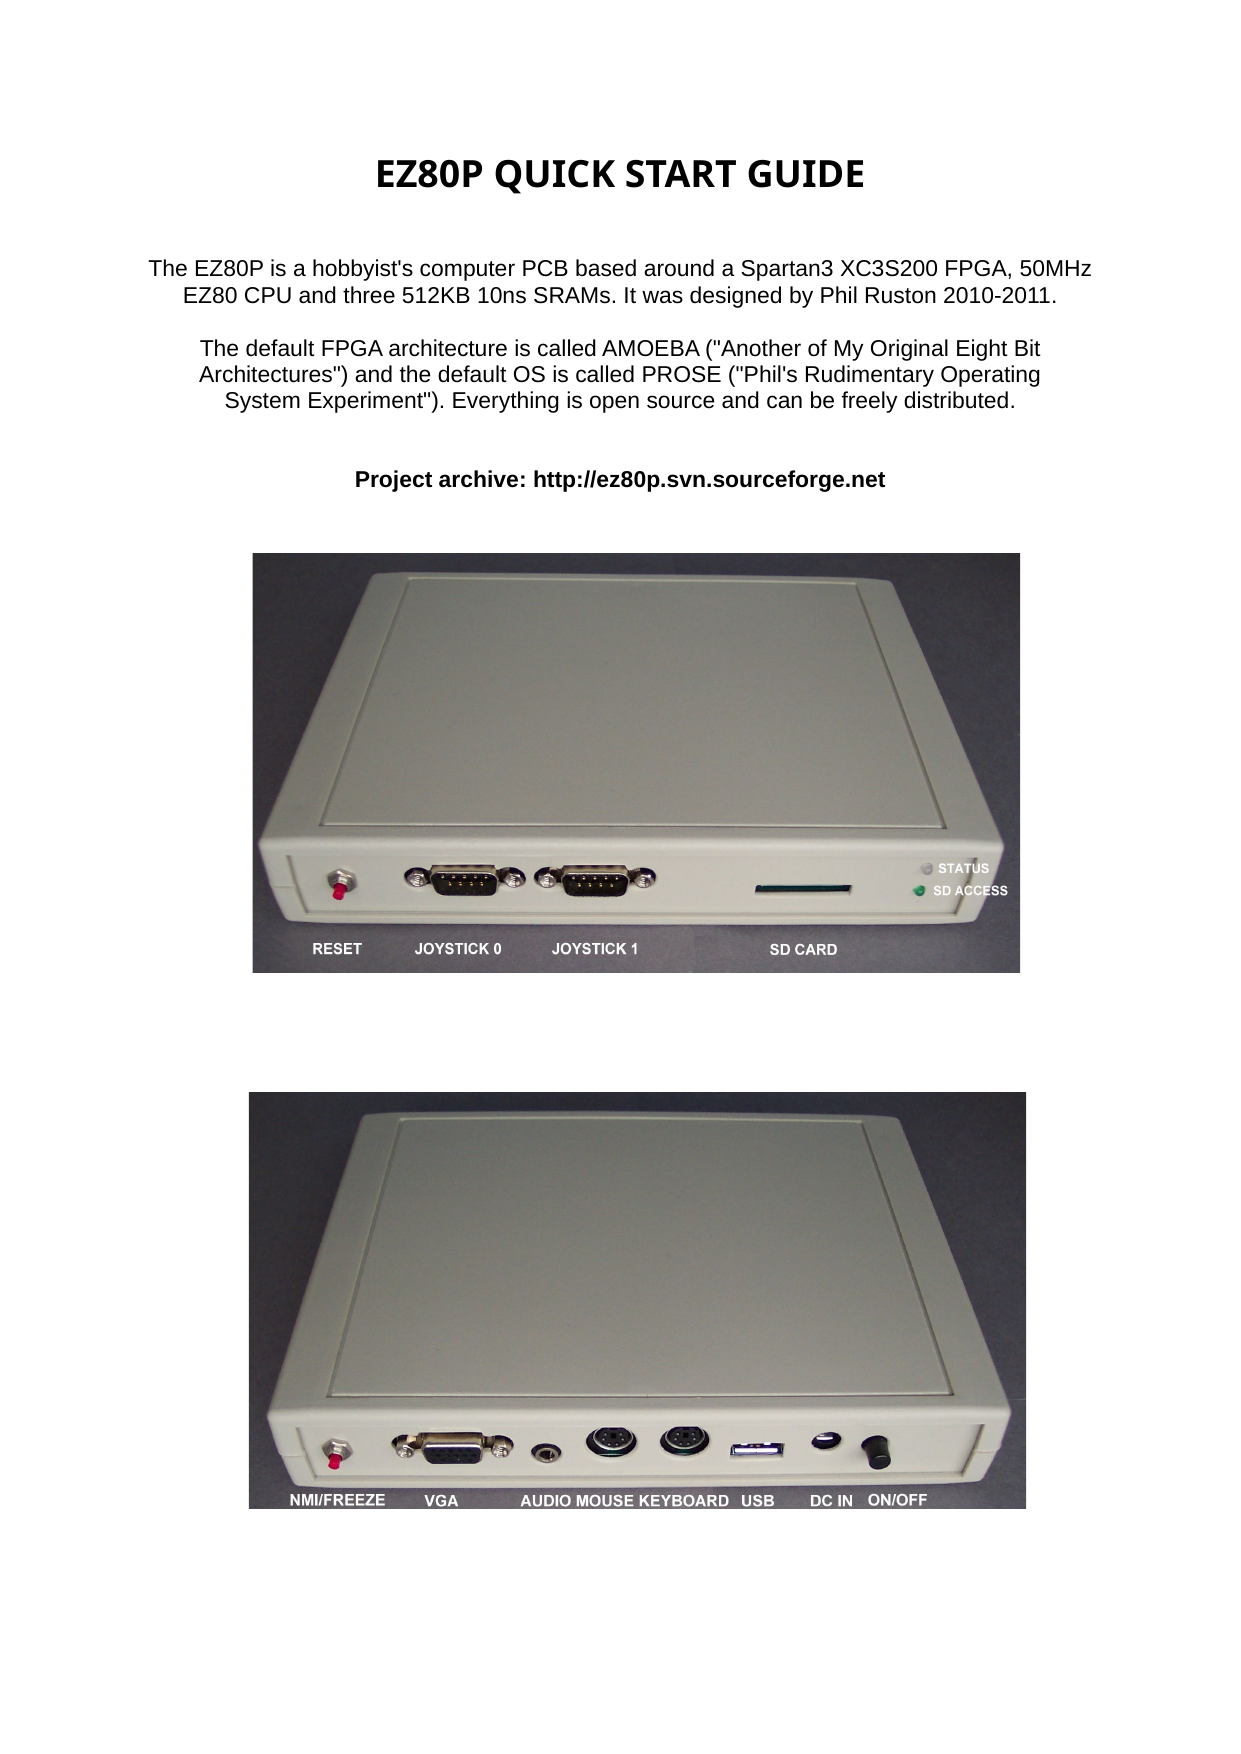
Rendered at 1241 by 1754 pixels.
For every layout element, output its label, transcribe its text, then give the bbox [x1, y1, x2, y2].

picture [248, 1092, 1027, 1509]
text The default FPGA architecture is called AMOEBA ("Another of My Original Eight Bit [118, 334, 1122, 361]
text EZ80 CPU and three 512KB 10ns SRAMs. It was designed by Phil Ruston 2010-2011. [118, 282, 1122, 308]
text Architectures") and the default OS is called PROSE ("Phil's Rudimentary Operating [118, 361, 1122, 387]
text The EZ80P is a hobbyist's computer PCB based around a Spartan3 XC3S200 FPGA, 50MHz [118, 255, 1122, 282]
picture [252, 553, 1020, 973]
text System Experiment"). Everything is open source and can be freely distributed. [118, 387, 1122, 413]
text Project archive: http://ez80p.svn.sourceforge.net [118, 466, 1122, 493]
text EZ80P QUICK START GUIDE [118, 147, 1122, 198]
